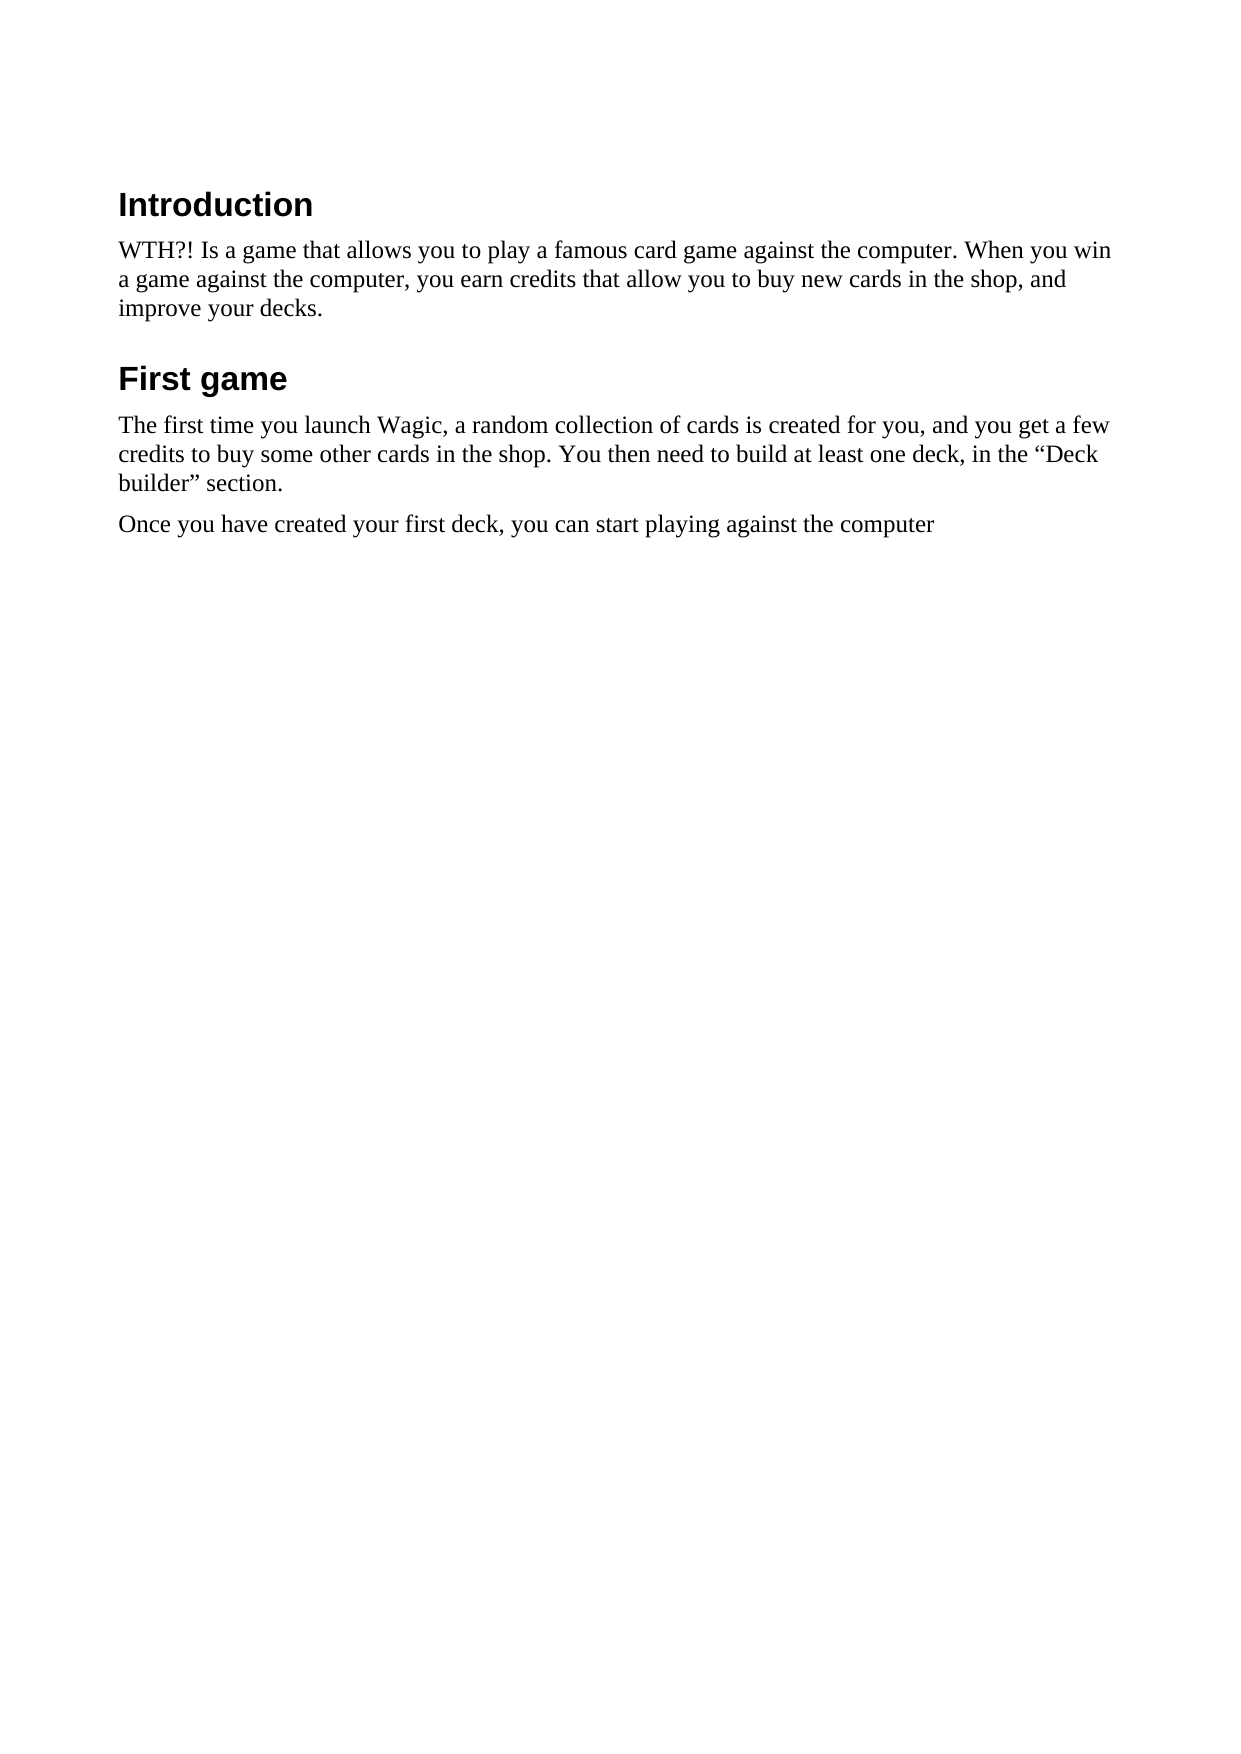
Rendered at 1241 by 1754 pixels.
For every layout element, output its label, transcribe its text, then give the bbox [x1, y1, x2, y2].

subtitle Introduction [118, 184, 1122, 223]
text Once you have created your first deck, you can start playing against the computer [118, 509, 1122, 538]
text WTH?! Is a game that allows you to play a famous card game against the computer. When you win a game against the computer, you earn credits that allow you to buy new cards in the shop, and improve your decks. [118, 236, 1122, 322]
subtitle First game [118, 359, 1122, 398]
text The first time you launch Wagic, a random collection of cards is created for you, and you get a few credits to buy some other cards in the shop. You then need to build at least one deck, in the “Deck builder” section. [118, 410, 1122, 497]
